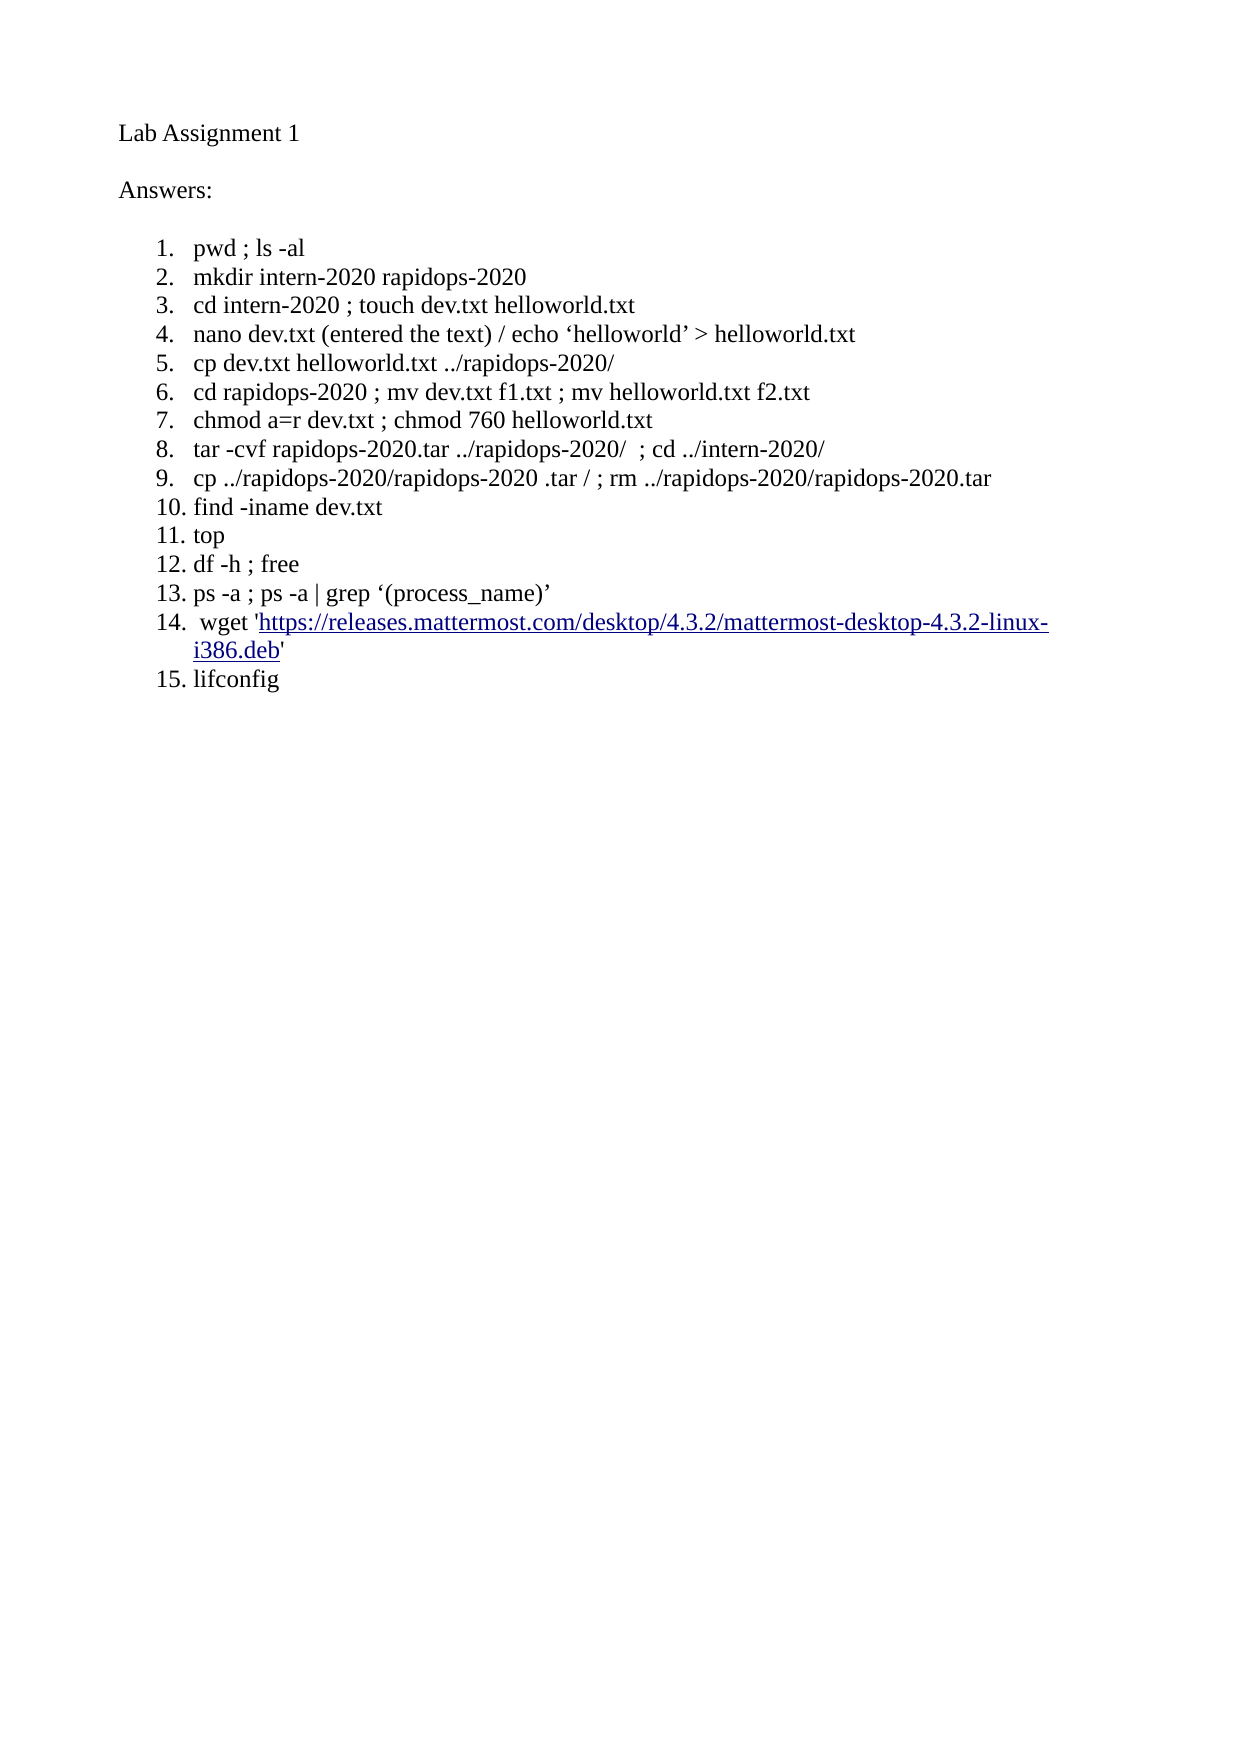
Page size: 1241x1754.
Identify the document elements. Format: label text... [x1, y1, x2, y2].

list mkdir intern-2020 rapidops-2020 [156, 262, 1122, 291]
list pwd ; ls -al [156, 233, 1122, 262]
text Answers: [118, 176, 1122, 204]
list cd intern-2020 ; touch dev.txt helloworld.txt [156, 291, 1122, 319]
list cd rapidops-2020 ; mv dev.txt f1.txt ; mv helloworld.txt f2.txt [156, 377, 1122, 406]
list cp ../rapidops-2020/rapidops-2020 .tar / ; rm ../rapidops-2020/rapidops-2020.tar [156, 463, 1122, 492]
list df -h ; free [156, 549, 1122, 578]
list find -iname dev.txt [156, 492, 1122, 521]
list nano dev.txt (entered the text) / echo ‘helloworld’ > helloworld.txt [156, 319, 1122, 348]
list cp dev.txt helloworld.txt ../rapidops-2020/ [156, 348, 1122, 377]
list wget 'https://releases.mattermost.com/desktop/4.3.2/mattermost-desktop-4.3.2-linux-i386.deb' [156, 607, 1122, 664]
list chmod a=r dev.txt ; chmod 760 helloworld.txt [156, 406, 1122, 434]
list lifconfig [156, 664, 1122, 693]
text Lab Assignment 1 [118, 118, 1122, 147]
list tar -cvf rapidops-2020.tar ../rapidops-2020/ ; cd ../intern-2020/ [156, 434, 1122, 463]
list top [156, 521, 1122, 549]
list ps -a ; ps -a | grep ‘(process_name)’ [156, 578, 1122, 607]
